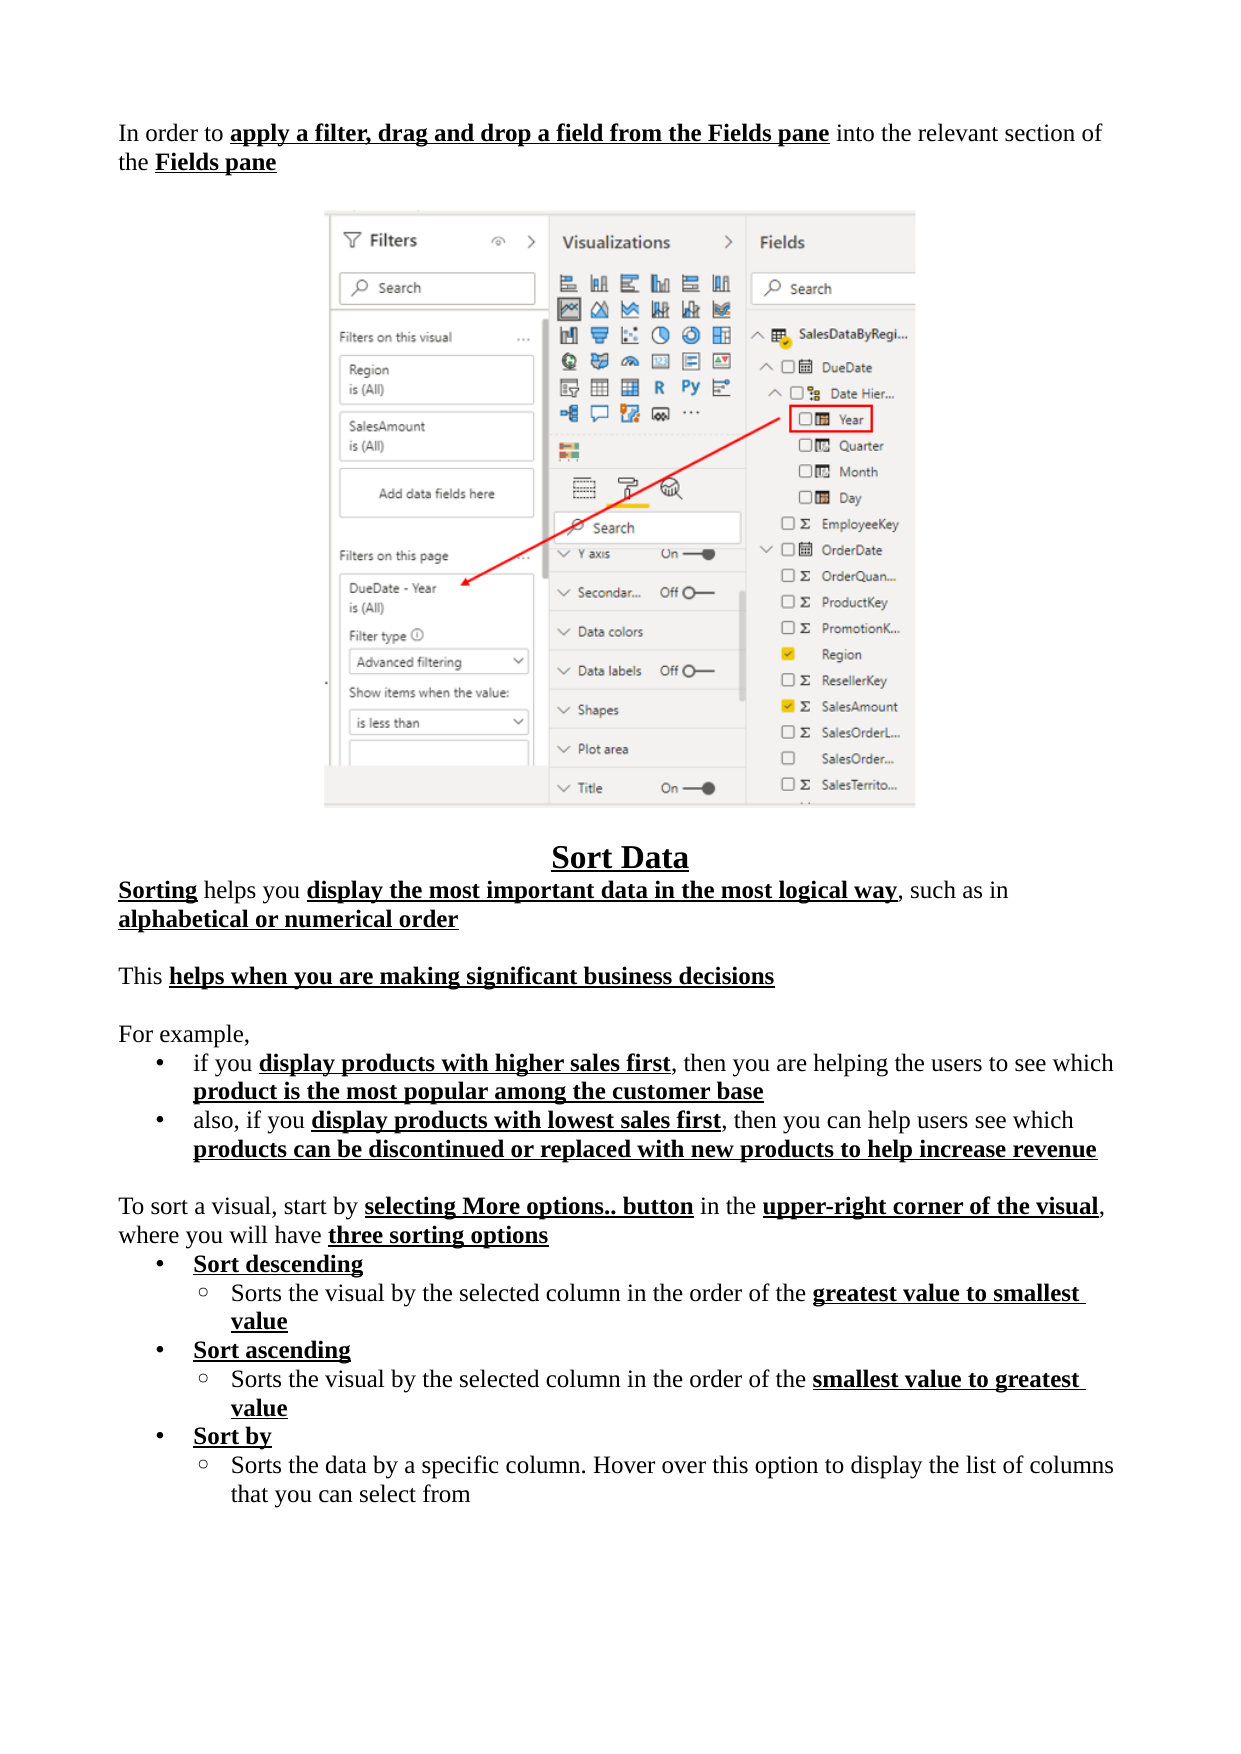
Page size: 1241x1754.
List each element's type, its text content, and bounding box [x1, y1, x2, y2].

list Sort by [156, 1421, 1122, 1450]
list Sorts the data by a specific column. Hover over this option to display the list of columns that you can select from [193, 1450, 1122, 1508]
text For example, [118, 1019, 1122, 1048]
text This helps when you are making significant business decisions [118, 961, 1122, 990]
text Sorting helps you display the most important data in the most logical way, such as in alphabetical or numerical order [118, 875, 1122, 933]
list also, if you display products with lowest sales first, then you can help users see which products can be discontinued or replaced with new products to help increase revenue [156, 1105, 1122, 1163]
text To sort a visual, start by selecting More options.. button in the upper-right corner of the visual, where you will have three sorting options [118, 1191, 1122, 1249]
list Sort descending [156, 1249, 1122, 1278]
list Sorts the visual by the selected column in the order of the smallest value to greatest value [193, 1364, 1122, 1421]
list if you display products with higher sales first, then you are helping the users to see which product is the most popular among the customer base [156, 1048, 1122, 1105]
text Sort Data [118, 837, 1122, 875]
text In order to apply a filter, drag and drop a field from the Fields pane into the relevant section of the Fields pane [118, 118, 1122, 176]
list Sort ascending [156, 1335, 1122, 1364]
picture [323, 208, 918, 808]
list Sorts the visual by the selected column in the order of the greatest value to smallest value [193, 1278, 1122, 1335]
